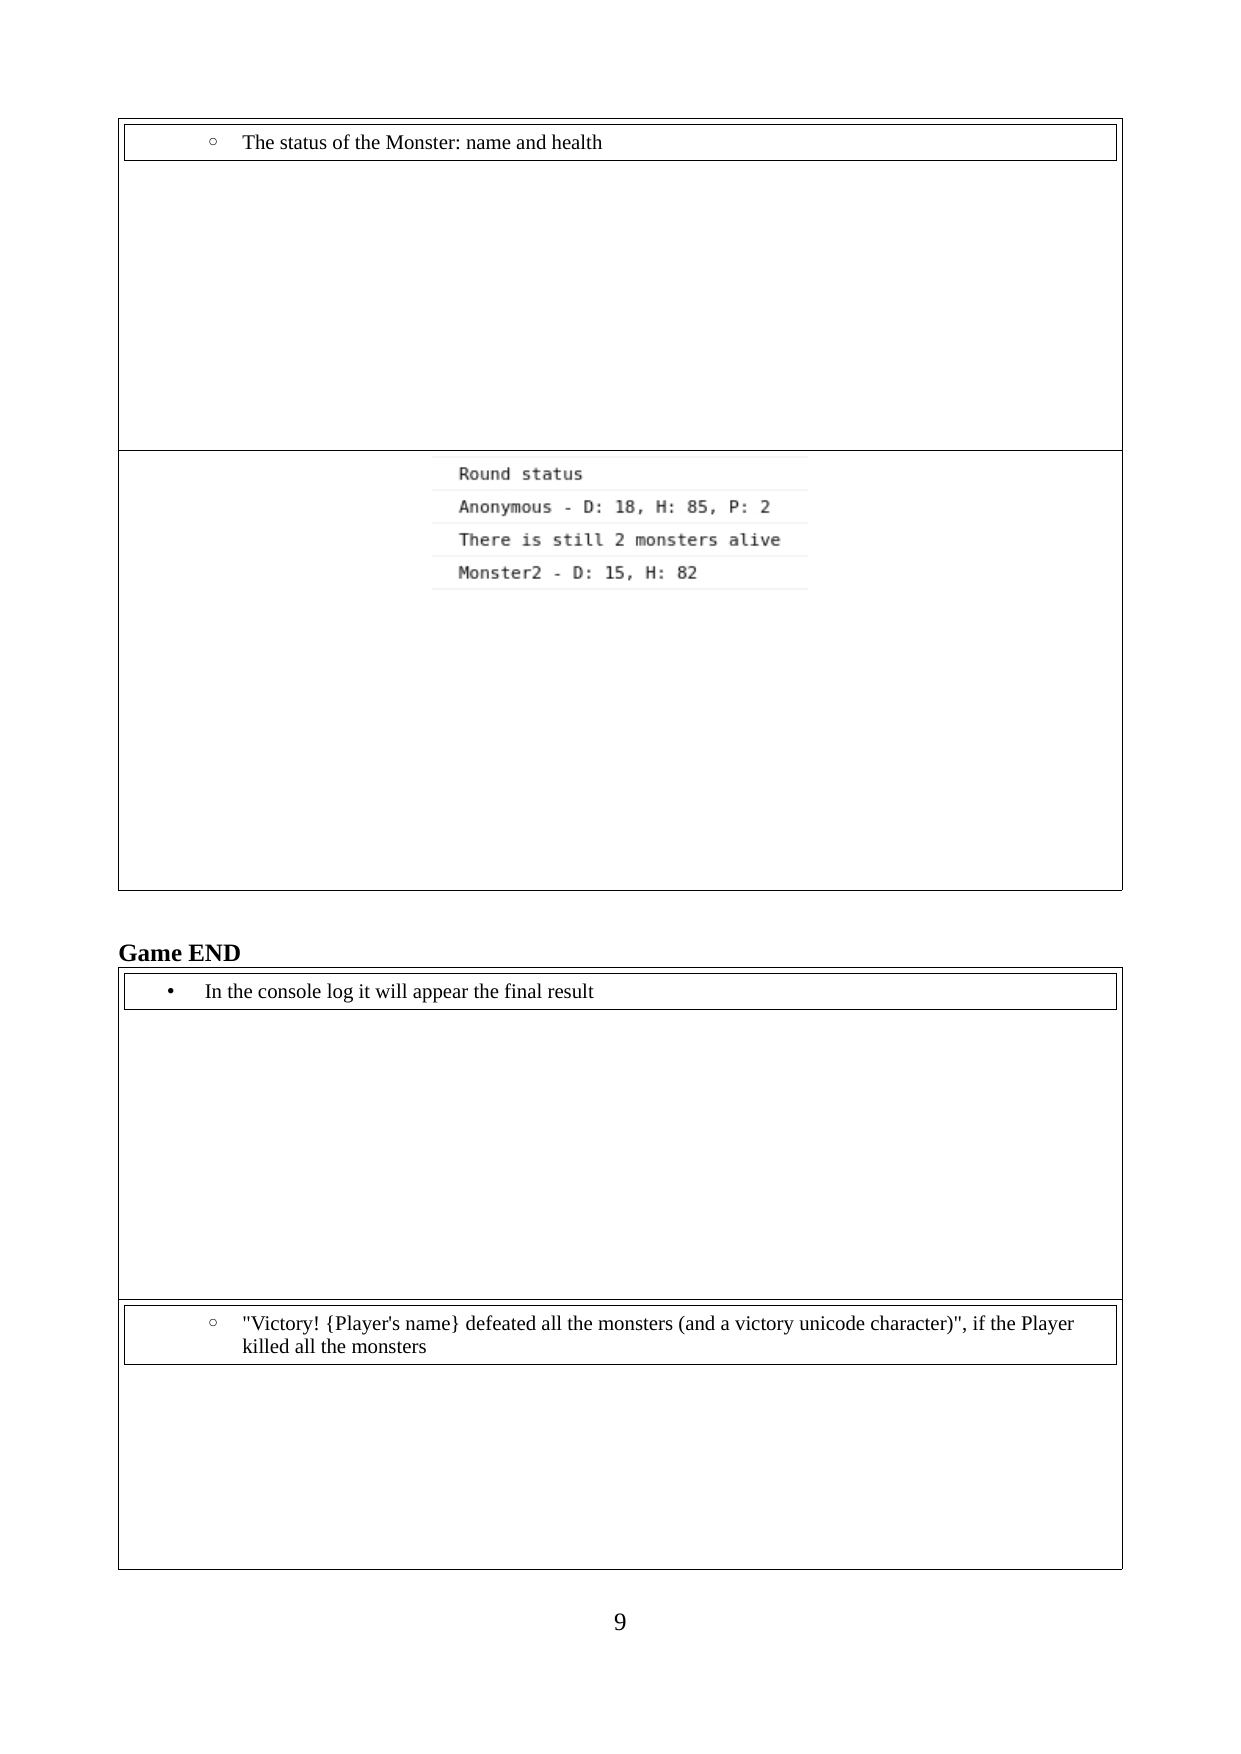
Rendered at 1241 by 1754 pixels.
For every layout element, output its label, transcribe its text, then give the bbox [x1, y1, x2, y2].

table_header The status of the Monster: name and health [125, 125, 1116, 159]
table_header "Victory! {Player's name} defeated all the monsters (and a victory unicode character)", if the Player killed all the monsters [125, 1306, 1116, 1364]
table_header In the console log it will appear the final result [125, 974, 1116, 1008]
table_cell [119, 451, 1122, 890]
table_header [119, 968, 1122, 1299]
text Game END [118, 938, 1122, 967]
table_cell [119, 1300, 1122, 1569]
picture [431, 455, 809, 590]
table_cell [119, 119, 1122, 450]
